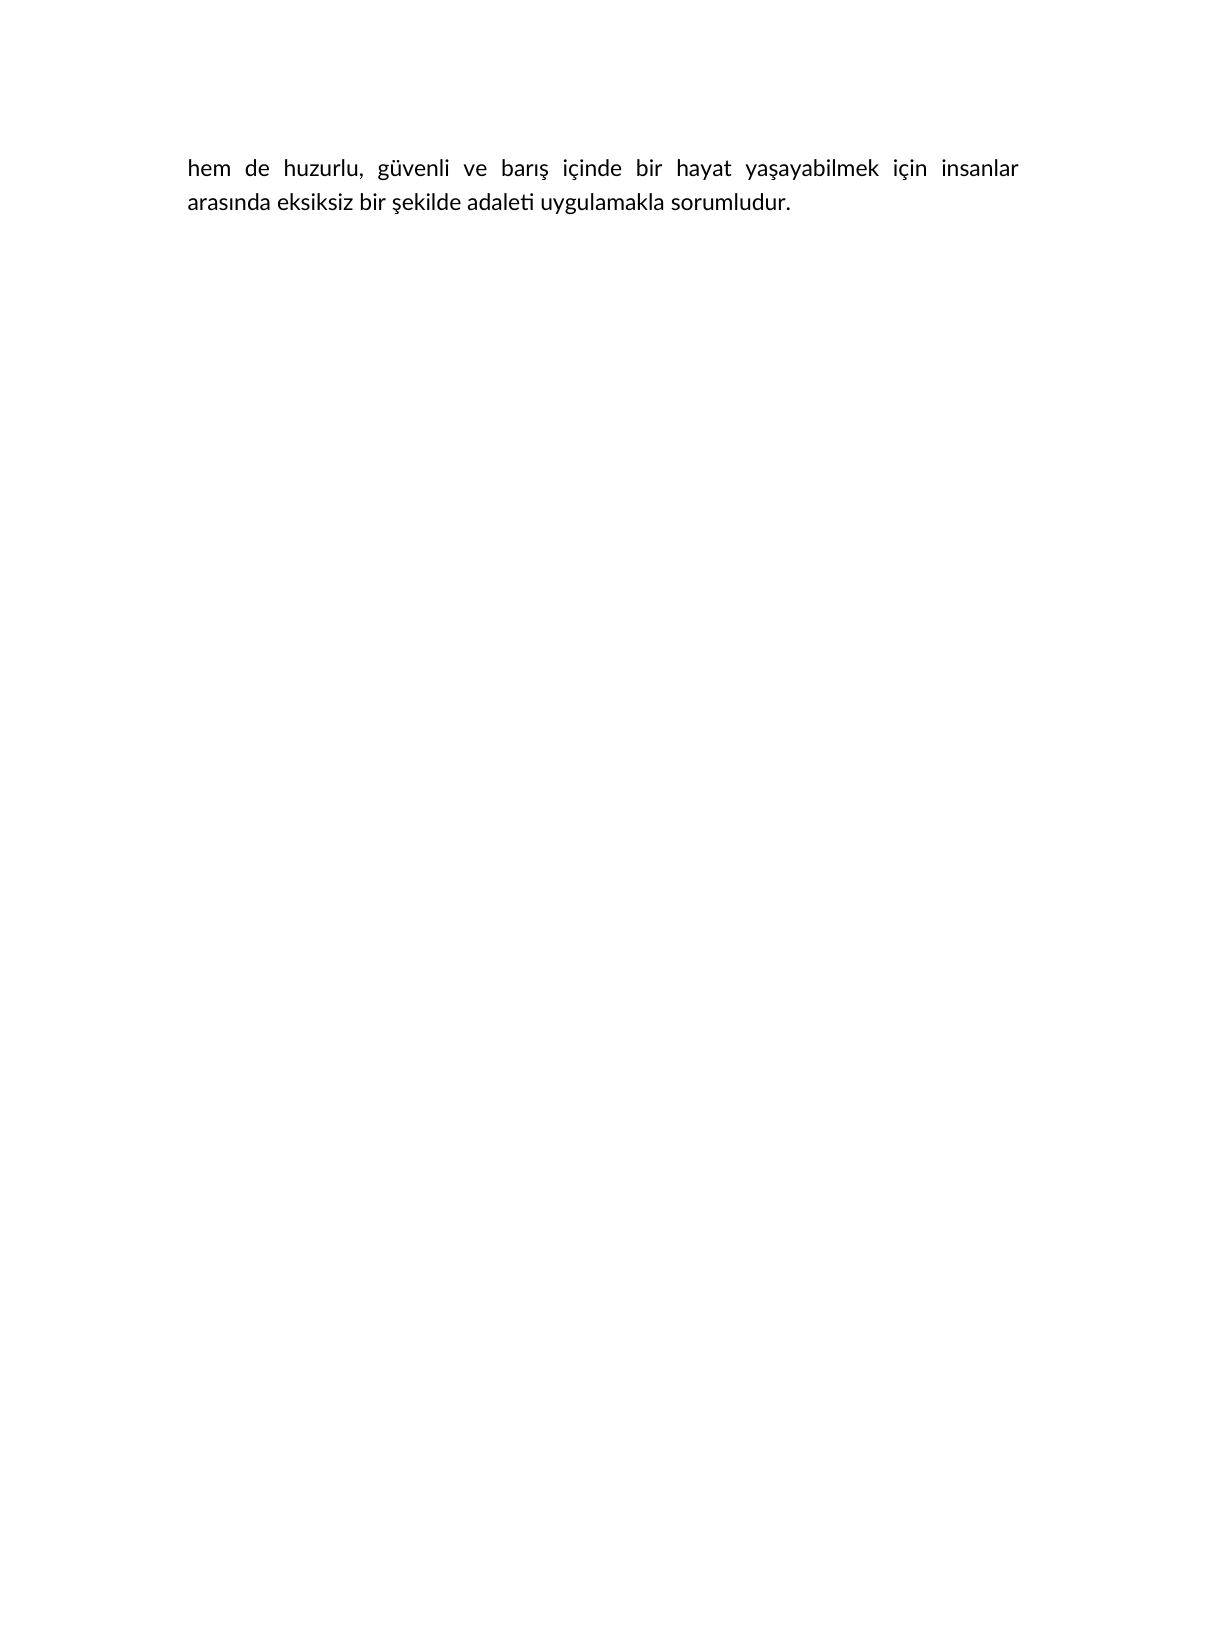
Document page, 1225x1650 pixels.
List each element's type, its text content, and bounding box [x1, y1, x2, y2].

text hem de huzurlu, güvenli ve barış içinde bir hayat yaşayabilmek için insanlar arasında eksiksiz bir şekilde adaleti uygulamakla sorumludur. [187, 150, 1020, 217]
